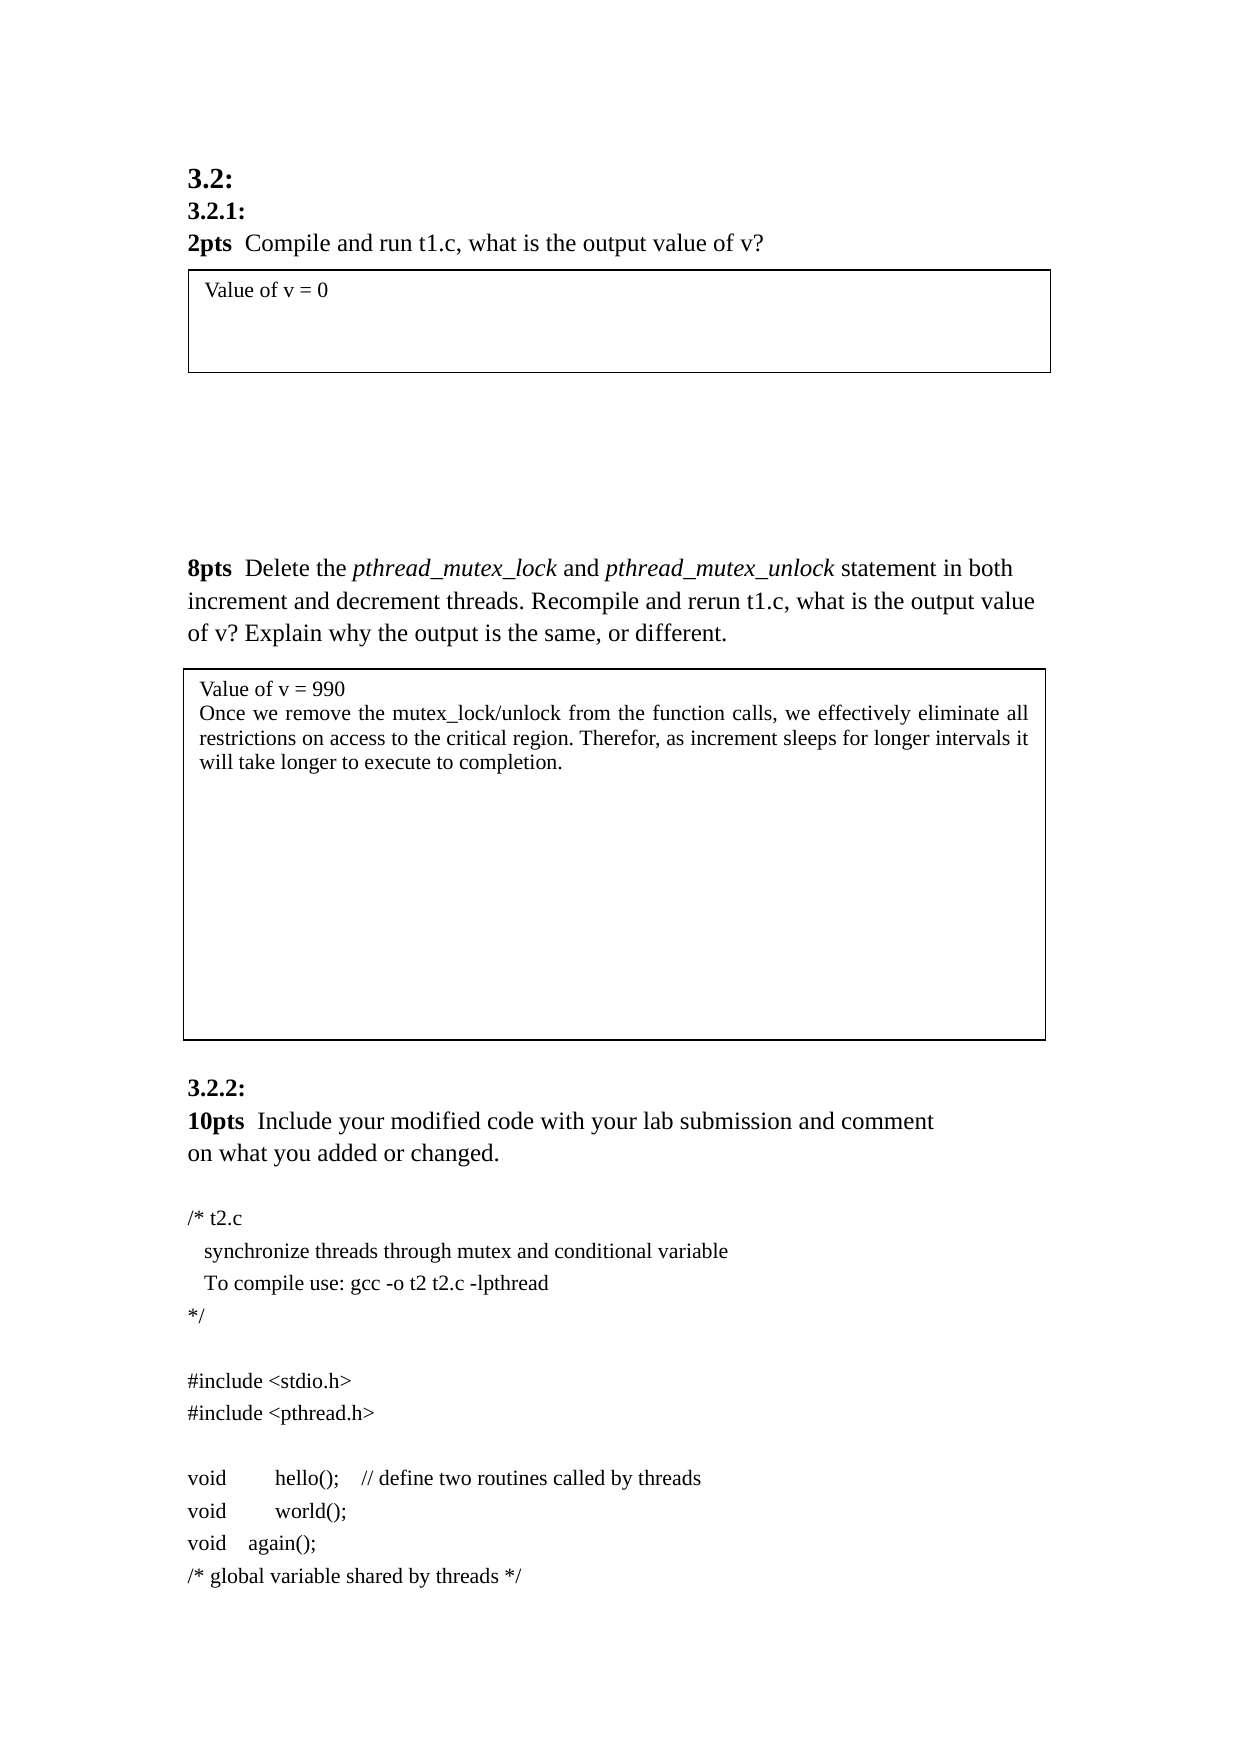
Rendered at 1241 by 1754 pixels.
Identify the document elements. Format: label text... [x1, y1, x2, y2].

text on what you added or changed. [187, 1137, 1053, 1169]
text /* global variable shared by threads */ [187, 1559, 1053, 1592]
text #include <pthread.h> [187, 1397, 1053, 1429]
text Value of v = 0 [204, 278, 1035, 302]
text synchronize threads through mutex and conditional variable [187, 1234, 1053, 1267]
text 3.2: [187, 162, 1053, 194]
text void world(); [187, 1494, 1053, 1527]
text 2pts Compile and run t1.c, what is the output value of v? [187, 227, 1053, 259]
text Once we remove the mutex_lock/unlock from the function calls, we effectively eliminate all restrictions on access to the critical region. Therefor, as increment sleeps for longer intervals it will take longer to execute to completion. [199, 701, 1030, 774]
text 8pts Delete the pthread_mutex_lock and pthread_mutex_unlock statement in both increment and decrement threads. Recompile and rerun t1.c, what is the output value of v? Explain why the output is the same, or different. [187, 552, 1053, 649]
text void hello(); // define two routines called by threads [187, 1462, 1053, 1494]
text #include <stdio.h> [187, 1364, 1053, 1397]
text /* t2.c [187, 1202, 1053, 1234]
text Value of v = 990 [199, 677, 1030, 701]
text To compile use: gcc -o t2 t2.c -lpthread [187, 1267, 1053, 1299]
text 10pts Include your modified code with your lab submission and comment [187, 1104, 1053, 1137]
text 3.2.2: [187, 649, 1053, 1104]
text 3.2.2: [184, 670, 1045, 1039]
text */ [187, 1299, 1053, 1332]
text 3.2.1: [187, 194, 1053, 227]
text void again(); [187, 1527, 1053, 1559]
